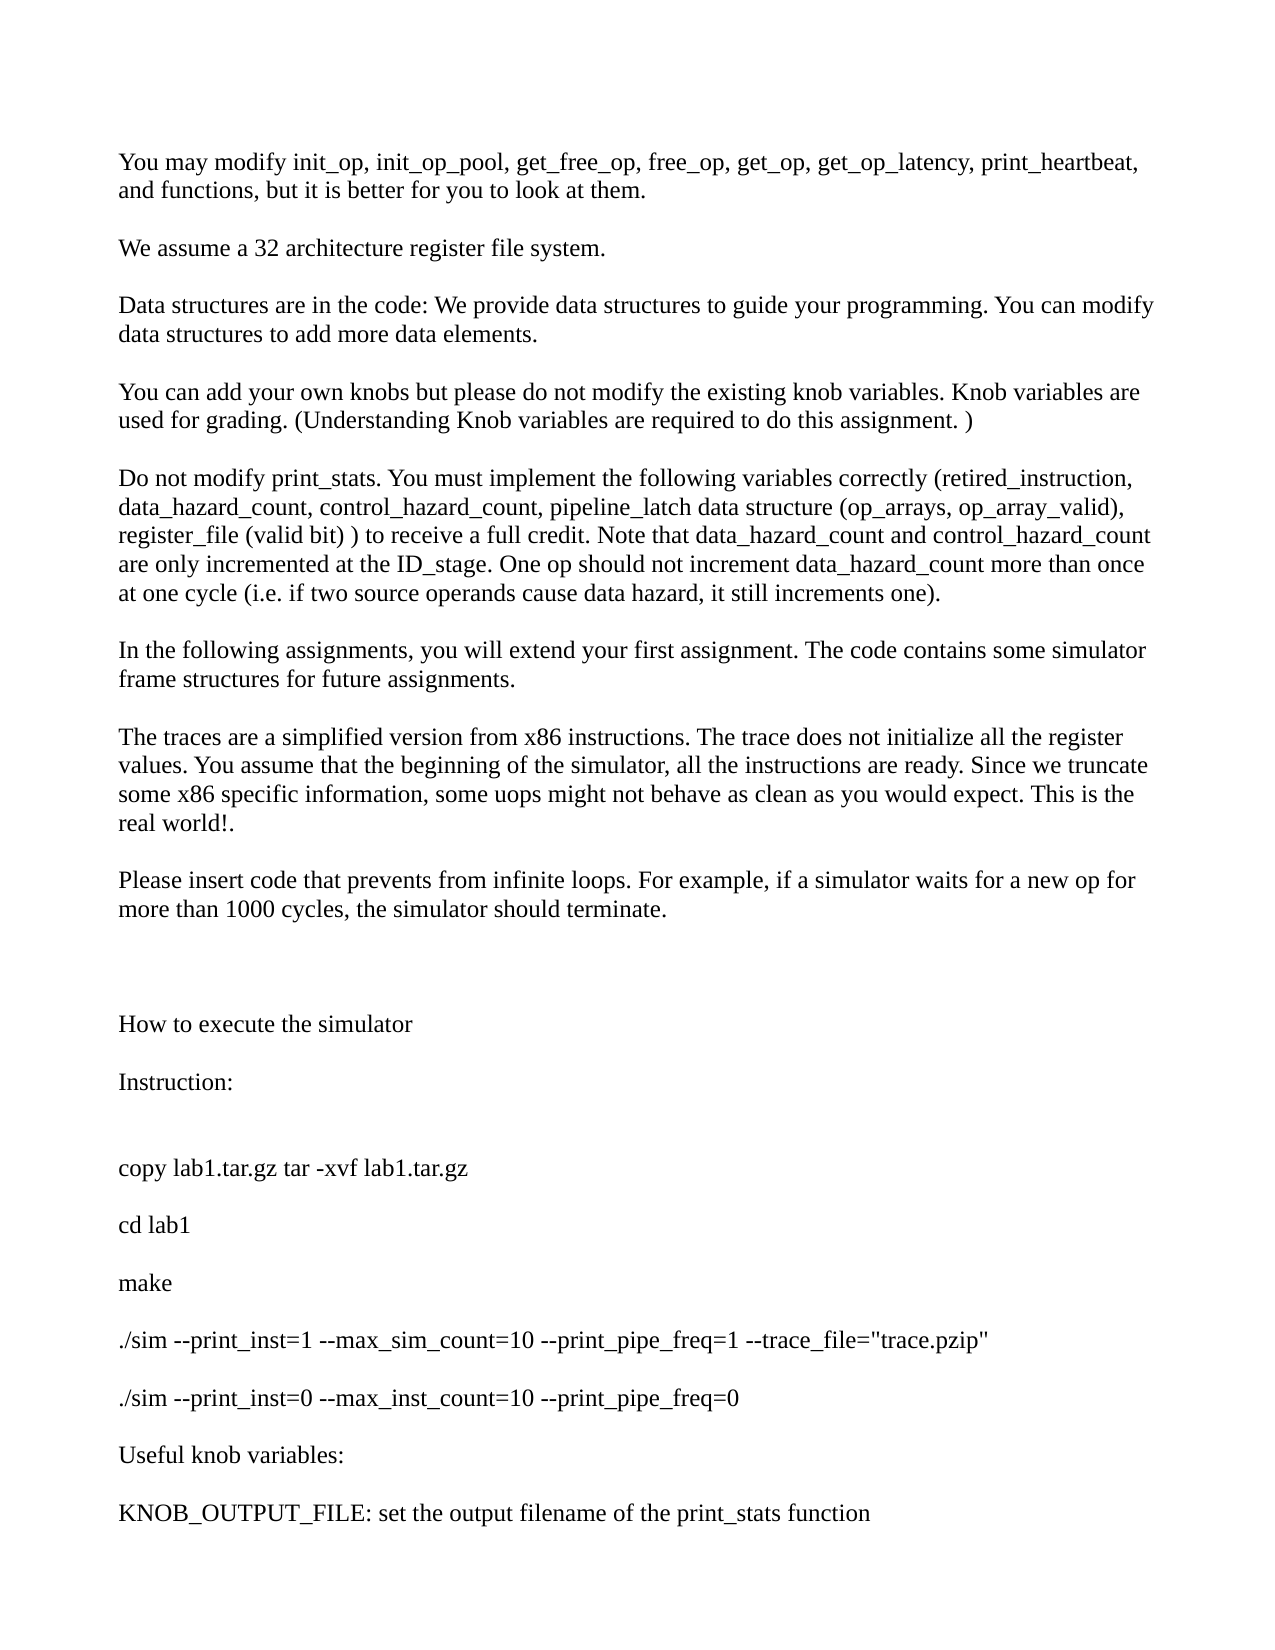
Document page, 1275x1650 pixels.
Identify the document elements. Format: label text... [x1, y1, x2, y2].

text How to execute the simulator [118, 1009, 1157, 1038]
text ./sim --print_inst=1 --max_sim_count=10 --print_pipe_freq=1 --trace_file="trace.pzip" [118, 1326, 1157, 1354]
text Instruction: [118, 1067, 1157, 1096]
text KNOB_OUTPUT_FILE: set the output filename of the print_stats function [118, 1498, 1157, 1527]
text You can add your own knobs but please do not modify the existing knob variables. Knob variables are used for grading. (Understanding Knob variables are required to do this assignment. ) [118, 377, 1157, 434]
text Data structures are in the code: We provide data structures to guide your programming. You can modify data structures to add more data elements. [118, 291, 1157, 348]
text ./sim --print_inst=0 --max_inst_count=10 --print_pipe_freq=0 [118, 1383, 1157, 1412]
text Please insert code that prevents from infinite loops. For example, if a simulator waits for a new op for more than 1000 cycles, the simulator should terminate. [118, 866, 1157, 923]
text Do not modify print_stats. You must implement the following variables correctly (retired_instruction, data_hazard_count, control_hazard_count, pipeline_latch data structure (op_arrays, op_array_valid), register_file (valid bit) ) to receive a full credit. Note that data_hazard_count and control_hazard_count are only incremented at the ID_stage. One op should not increment data_hazard_count more than once at one cycle (i.e. if two source operands cause data hazard, it still increments one). [118, 463, 1157, 607]
text cd lab1 [118, 1211, 1157, 1239]
text make [118, 1268, 1157, 1297]
text You may modify init_op, init_op_pool, get_free_op, free_op, get_op, get_op_latency, print_heartbeat, and functions, but it is better for you to look at them. [118, 147, 1157, 204]
text Useful knob variables: [118, 1441, 1157, 1469]
text The traces are a simplified version from x86 instructions. The trace does not initialize all the register values. You assume that the beginning of the simulator, all the instructions are ready. Since we truncate some x86 specific information, some uops might not behave as clean as you would expect. This is the real world!. [118, 722, 1157, 837]
text copy lab1.tar.gz tar -xvf lab1.tar.gz [118, 1153, 1157, 1182]
text We assume a 32 architecture register file system. [118, 233, 1157, 262]
text In the following assignments, you will extend your first assignment. The code contains some simulator frame structures for future assignments. [118, 636, 1157, 693]
